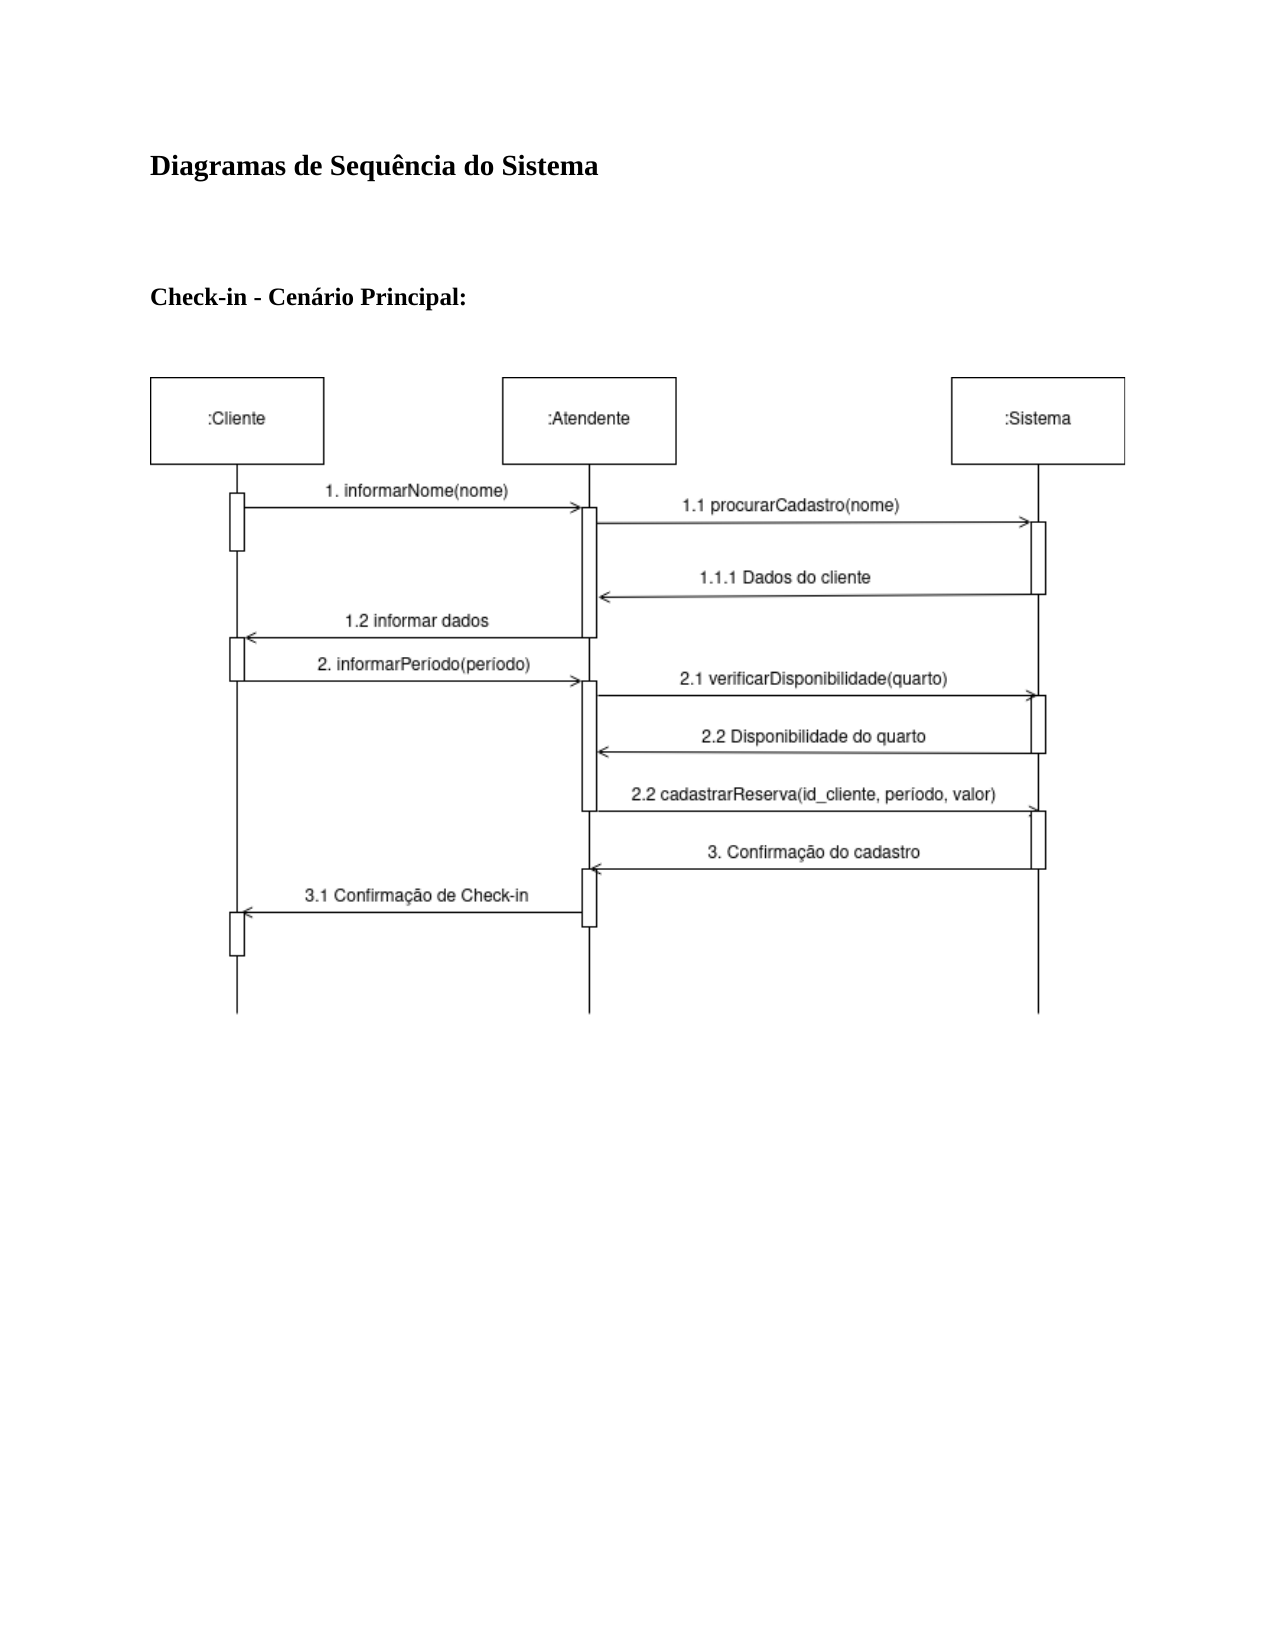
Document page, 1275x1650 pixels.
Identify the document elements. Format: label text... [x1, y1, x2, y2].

text Diagramas de Sequência do Sistema [150, 148, 1125, 181]
picture [150, 377, 1125, 1016]
text Check-in - Cenário Principal: [150, 282, 1125, 311]
